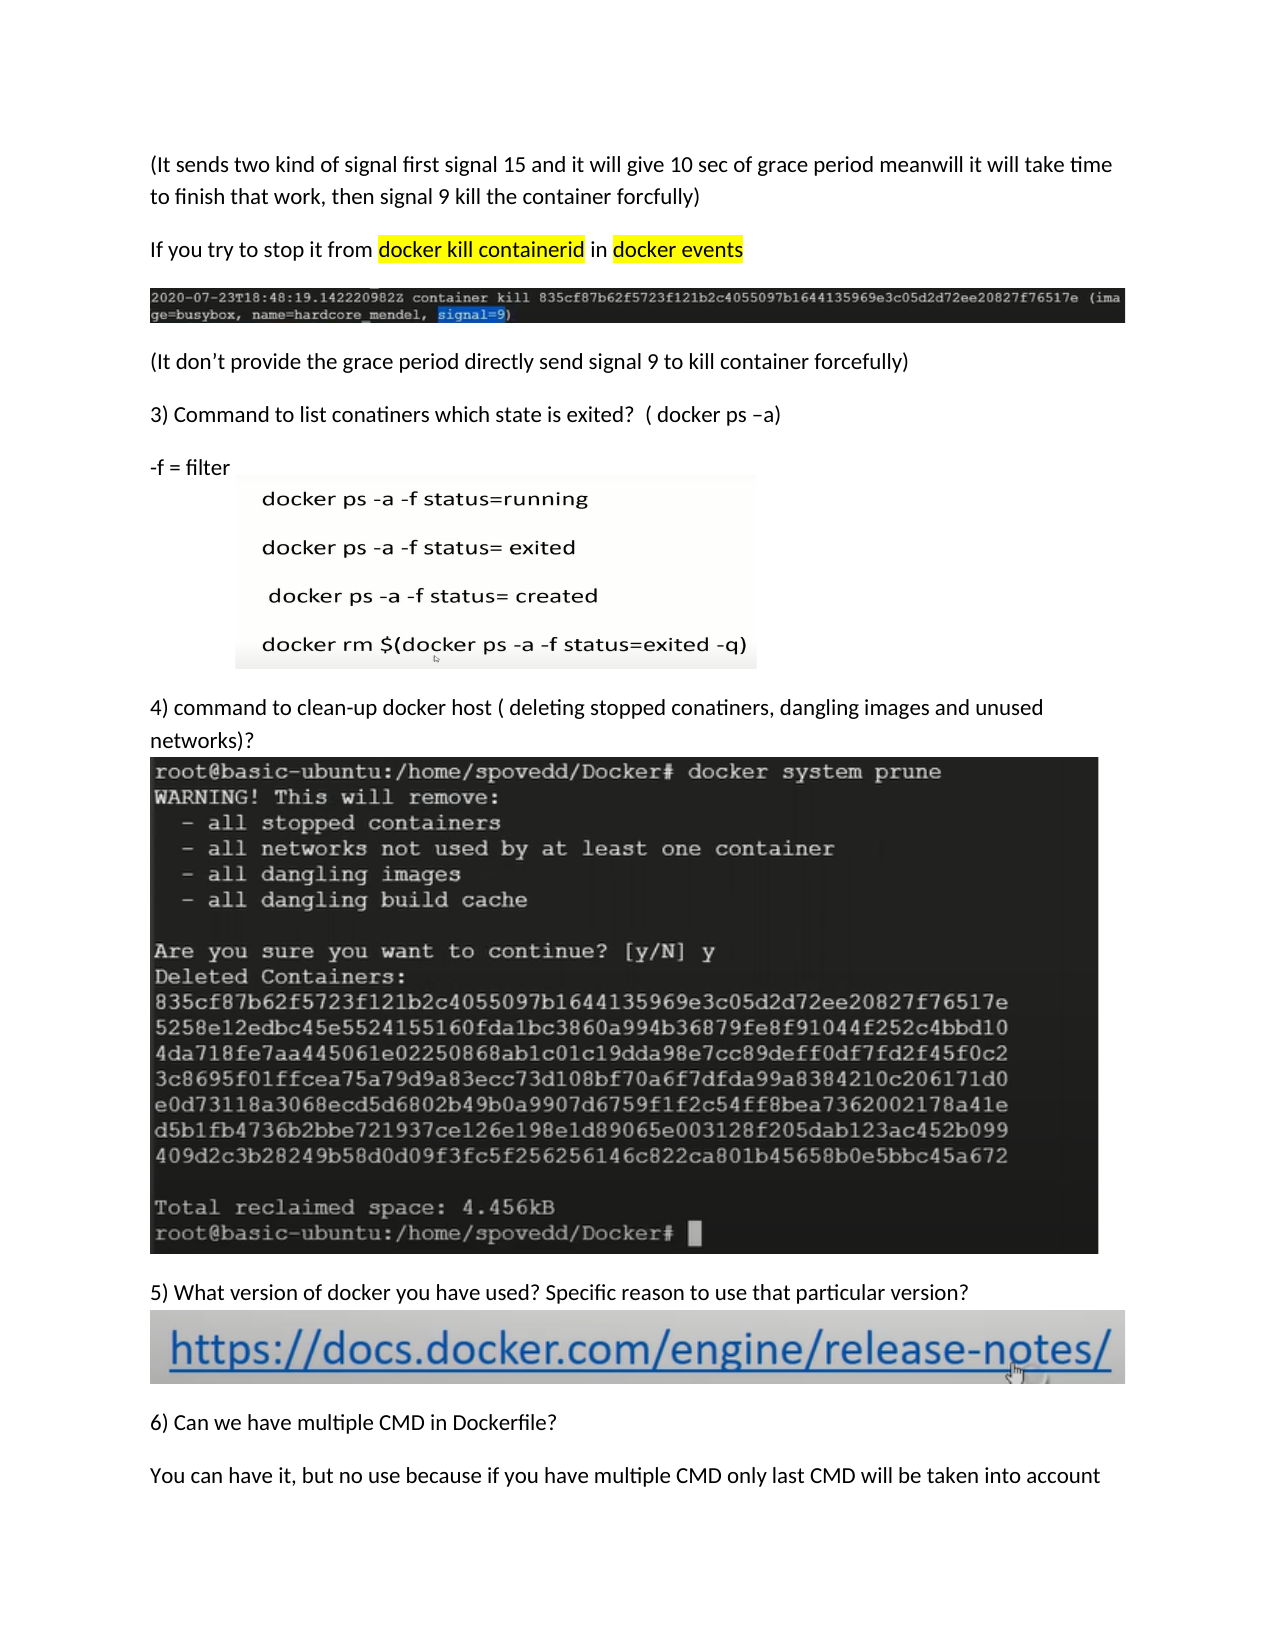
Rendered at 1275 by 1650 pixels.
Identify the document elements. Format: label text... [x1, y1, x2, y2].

text (It don’t provide the grace period directly send signal 9 to kill container forcefully) [150, 347, 1125, 375]
text 6) Can we have multiple CMD in Dockerfile? [150, 1408, 1125, 1436]
text 4) command to clean-up docker host ( deleting stopped conatiners, dangling images and unused networks)? [150, 693, 1125, 1253]
text -f = filter [150, 453, 1125, 668]
text 5) What version of docker you have used? Specific reason to use that particular version? [150, 1278, 1125, 1310]
text If you try to stop it from docker kill containerid in docker events [150, 235, 1125, 263]
text 3) Command to list conatiners which state is exited? ( docker ps –a) [150, 400, 1125, 428]
text (It sends two kind of signal first signal 15 and it will give 10 sec of grace period meanwill it will take time to finish that work, then signal 9 kill the container forcfully) [150, 150, 1125, 210]
text You can have it, but no use because if you have multiple CMD only last CMD will be taken into account [150, 1461, 1125, 1489]
